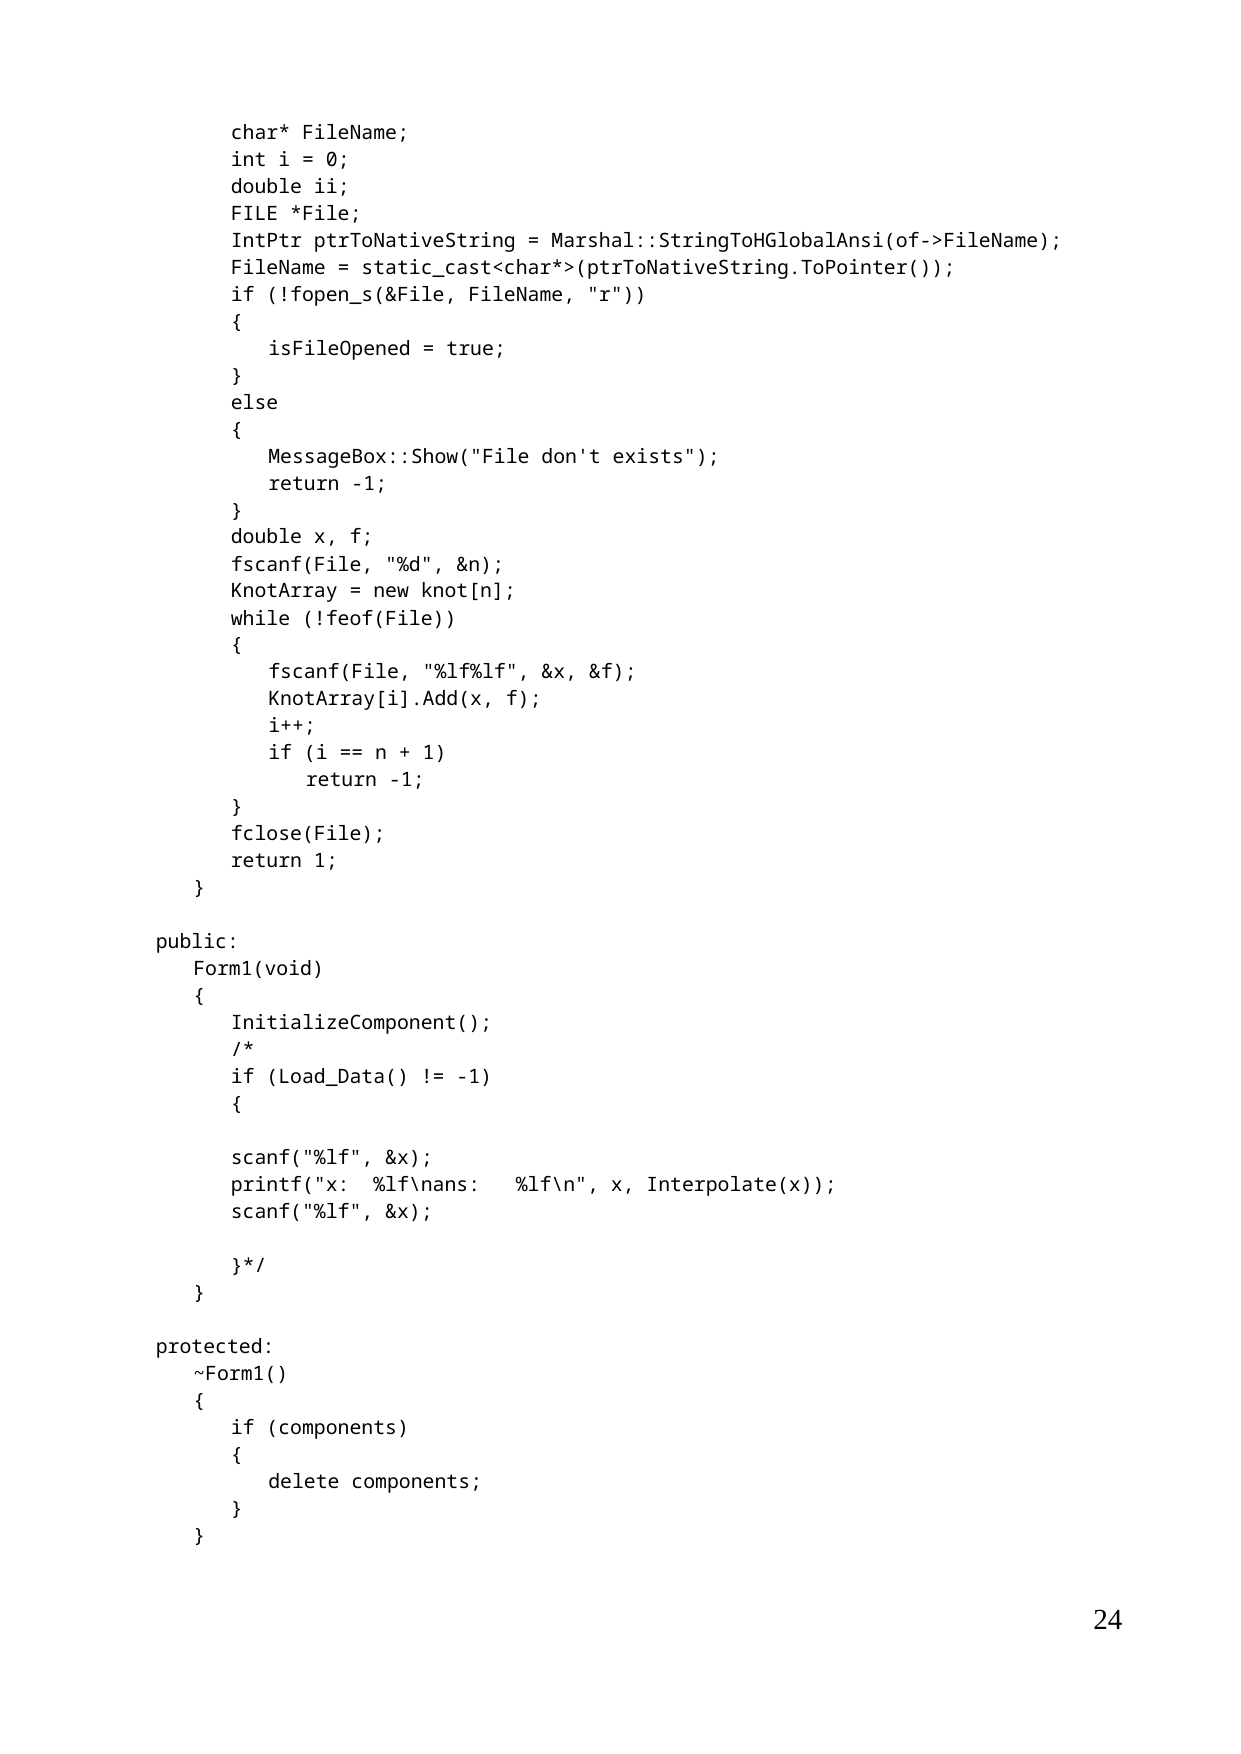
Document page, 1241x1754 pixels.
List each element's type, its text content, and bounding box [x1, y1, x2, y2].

text fclose(File); [118, 819, 1122, 847]
text isFileOpened = true; [118, 334, 1122, 361]
text double x, f; [118, 523, 1122, 550]
text /* [118, 1035, 1122, 1062]
text FILE *File; [118, 199, 1122, 226]
text return 1; [118, 847, 1122, 873]
text printf("x: %lf\nans: %lf\n", x, Interpolate(x)); [118, 1170, 1122, 1197]
text KnotArray = new knot[n]; [118, 577, 1122, 604]
text { [118, 1089, 1122, 1116]
text } [118, 361, 1122, 388]
text if (Load_Data() != -1) [118, 1062, 1122, 1089]
text scanf("%lf", &x); [118, 1197, 1122, 1224]
text if (i == n + 1) [118, 739, 1122, 766]
text int i = 0; [118, 145, 1122, 172]
text { [118, 1386, 1122, 1413]
text char* FileName; [118, 118, 1122, 145]
text } [118, 1521, 1122, 1548]
text scanf("%lf", &x); [118, 1143, 1122, 1170]
text KnotArray[i].Add(x, f); [118, 685, 1122, 712]
text MessageBox::Show("File don't exists"); [118, 442, 1122, 469]
text else [118, 388, 1122, 415]
text { [118, 631, 1122, 658]
text double ii; [118, 172, 1122, 199]
text if (!fopen_s(&File, FileName, "r")) [118, 280, 1122, 307]
text InitializeComponent(); [118, 1008, 1122, 1035]
text return -1; [118, 766, 1122, 793]
text Form1(void) [118, 954, 1122, 981]
text { [118, 981, 1122, 1008]
text i++; [118, 712, 1122, 739]
text fscanf(File, "%lf%lf", &x, &f); [118, 658, 1122, 685]
text }*/ [118, 1251, 1122, 1278]
text FileName = static_cast<char*>(ptrToNativeString.ToPointer()); [118, 253, 1122, 280]
text protected: [118, 1332, 1122, 1359]
text { [118, 307, 1122, 334]
text fscanf(File, "%d", &n); [118, 550, 1122, 577]
text public: [118, 927, 1122, 954]
text } [118, 1494, 1122, 1521]
text } [118, 1278, 1122, 1305]
text { [118, 415, 1122, 442]
text delete components; [118, 1467, 1122, 1494]
text } [118, 793, 1122, 819]
text } [118, 873, 1122, 901]
text while (!feof(File)) [118, 604, 1122, 631]
text return -1; [118, 469, 1122, 496]
text if (components) [118, 1413, 1122, 1440]
text } [118, 496, 1122, 523]
text { [118, 1440, 1122, 1467]
text IntPtr ptrToNativeString = Marshal::StringToHGlobalAnsi(of->FileName); [118, 226, 1122, 253]
text ~Form1() [118, 1359, 1122, 1386]
